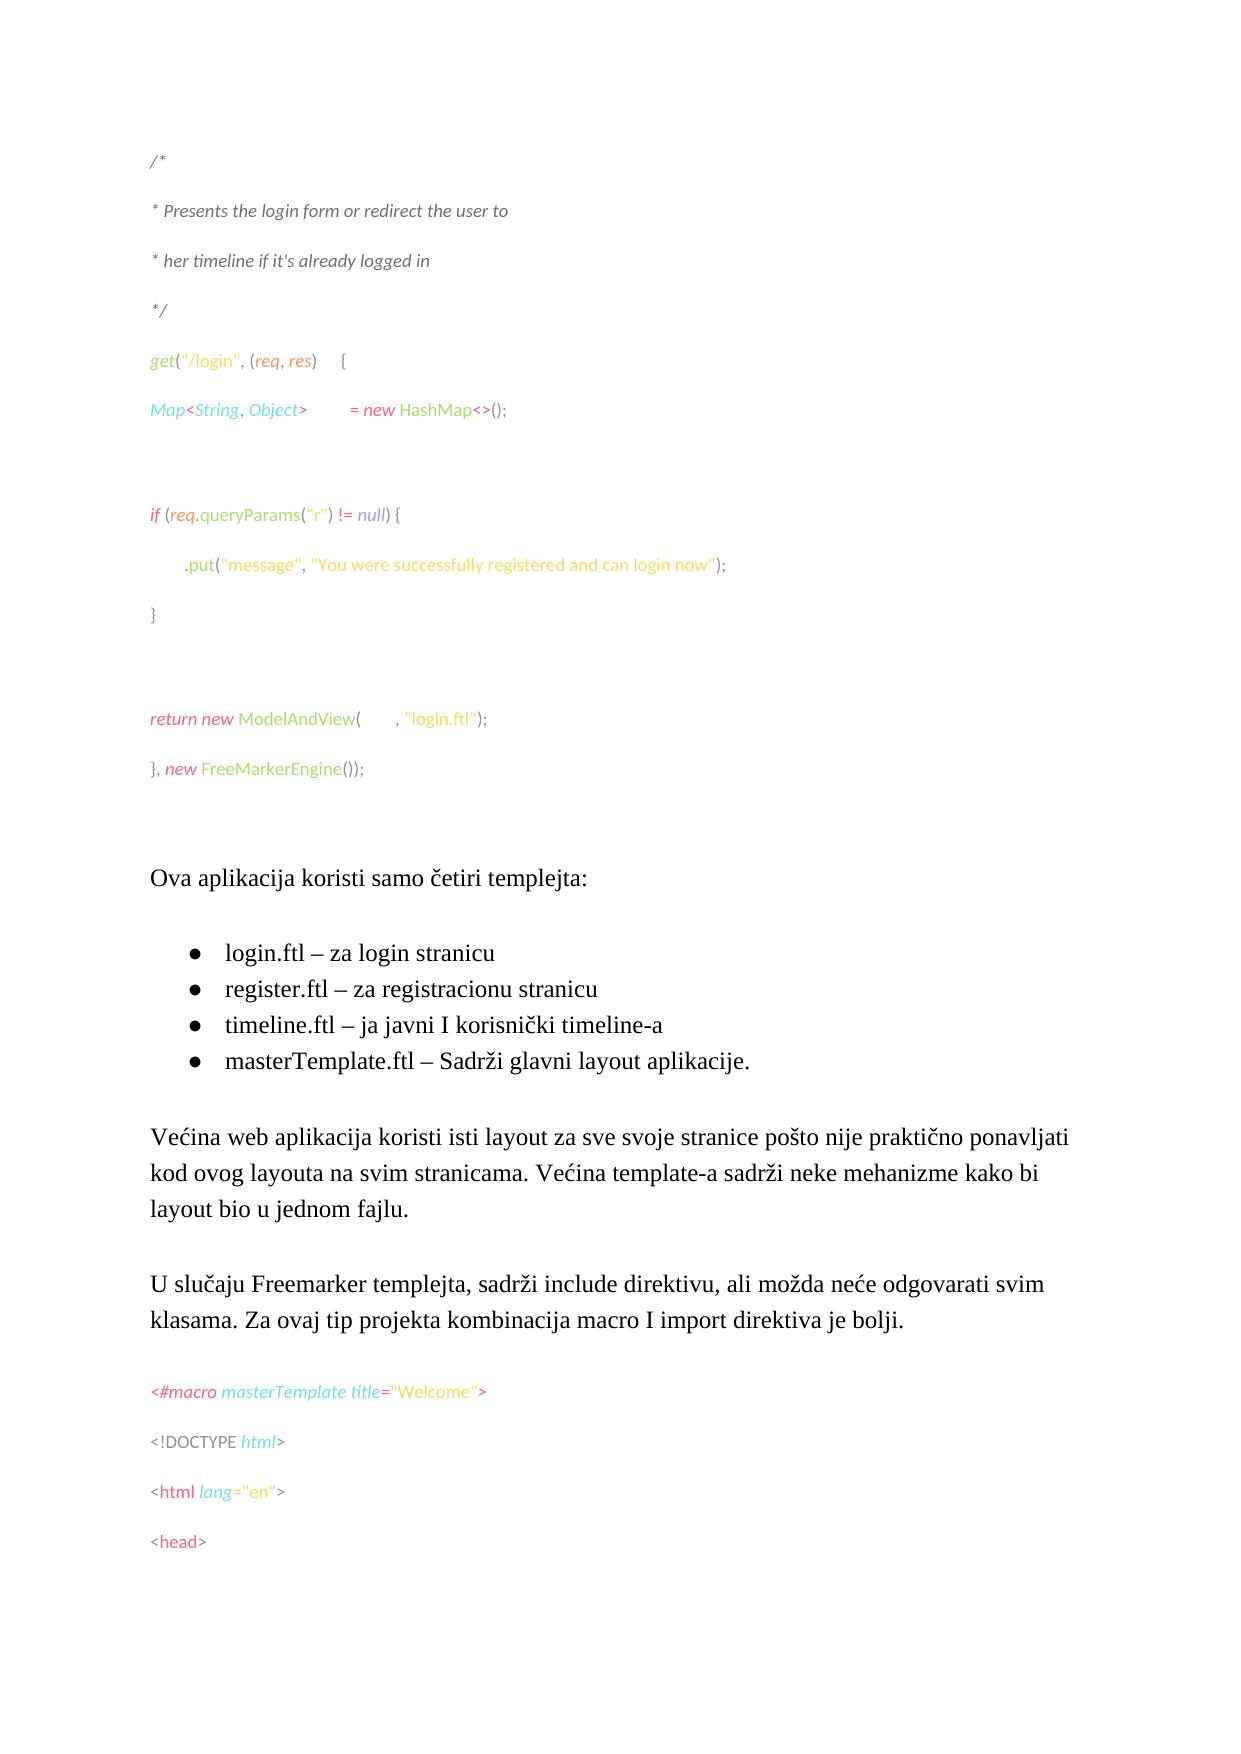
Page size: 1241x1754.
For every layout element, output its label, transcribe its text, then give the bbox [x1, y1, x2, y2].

text }, new FreeMarkerEngine()); [150, 757, 1090, 780]
list register.ftl – za registracionu stranicu [187, 974, 1090, 1003]
list masterTemplate.ftl – Sadrži glavni layout aplikacije. [187, 1046, 1090, 1075]
text if (req.queryParams("r") != null) { [150, 503, 1090, 526]
text <#macro masterTemplate title="Welcome"> [150, 1381, 1090, 1404]
list timeline.ftl – ja javni I korisnički timeline-a [187, 1010, 1090, 1039]
text map.put("message", "You were successfully registered and can login now"); [150, 553, 1090, 576]
text Većina web aplikacija koristi isti layout za sve svoje stranice pošto nije praktično ponavljati kod ovog layouta na svim stranicama. Većina template-a sadrži neke mehanizme kako bi layout bio u jednom fajlu. [150, 1122, 1090, 1222]
text get("/login", (req, res) -> { [150, 349, 1090, 372]
text /* [150, 150, 1090, 173]
text return new ModelAndView(map, "login.ftl"); [150, 708, 1090, 731]
text } [150, 603, 1090, 626]
text * Presents the login form or redirect the user to [150, 200, 1090, 223]
text <head> [150, 1530, 1090, 1553]
text */ [150, 299, 1090, 322]
text U slučaju Freemarker templejta, sadrži include direktivu, ali možda neće odgovarati svim klasama. Za ovaj tip projekta kombinacija macro I import direktiva je bolji. [150, 1269, 1090, 1334]
list login.ftl – za login stranicu [187, 938, 1090, 967]
text Map<String, Object> map = new HashMap<>(); [150, 398, 1090, 421]
text * her timeline if it's already logged in [150, 249, 1090, 272]
text <html lang="en"> [150, 1480, 1090, 1503]
text <!DOCTYPE html> [150, 1430, 1090, 1453]
text Ova aplikacija koristi samo četiri templejta: [150, 863, 1090, 892]
